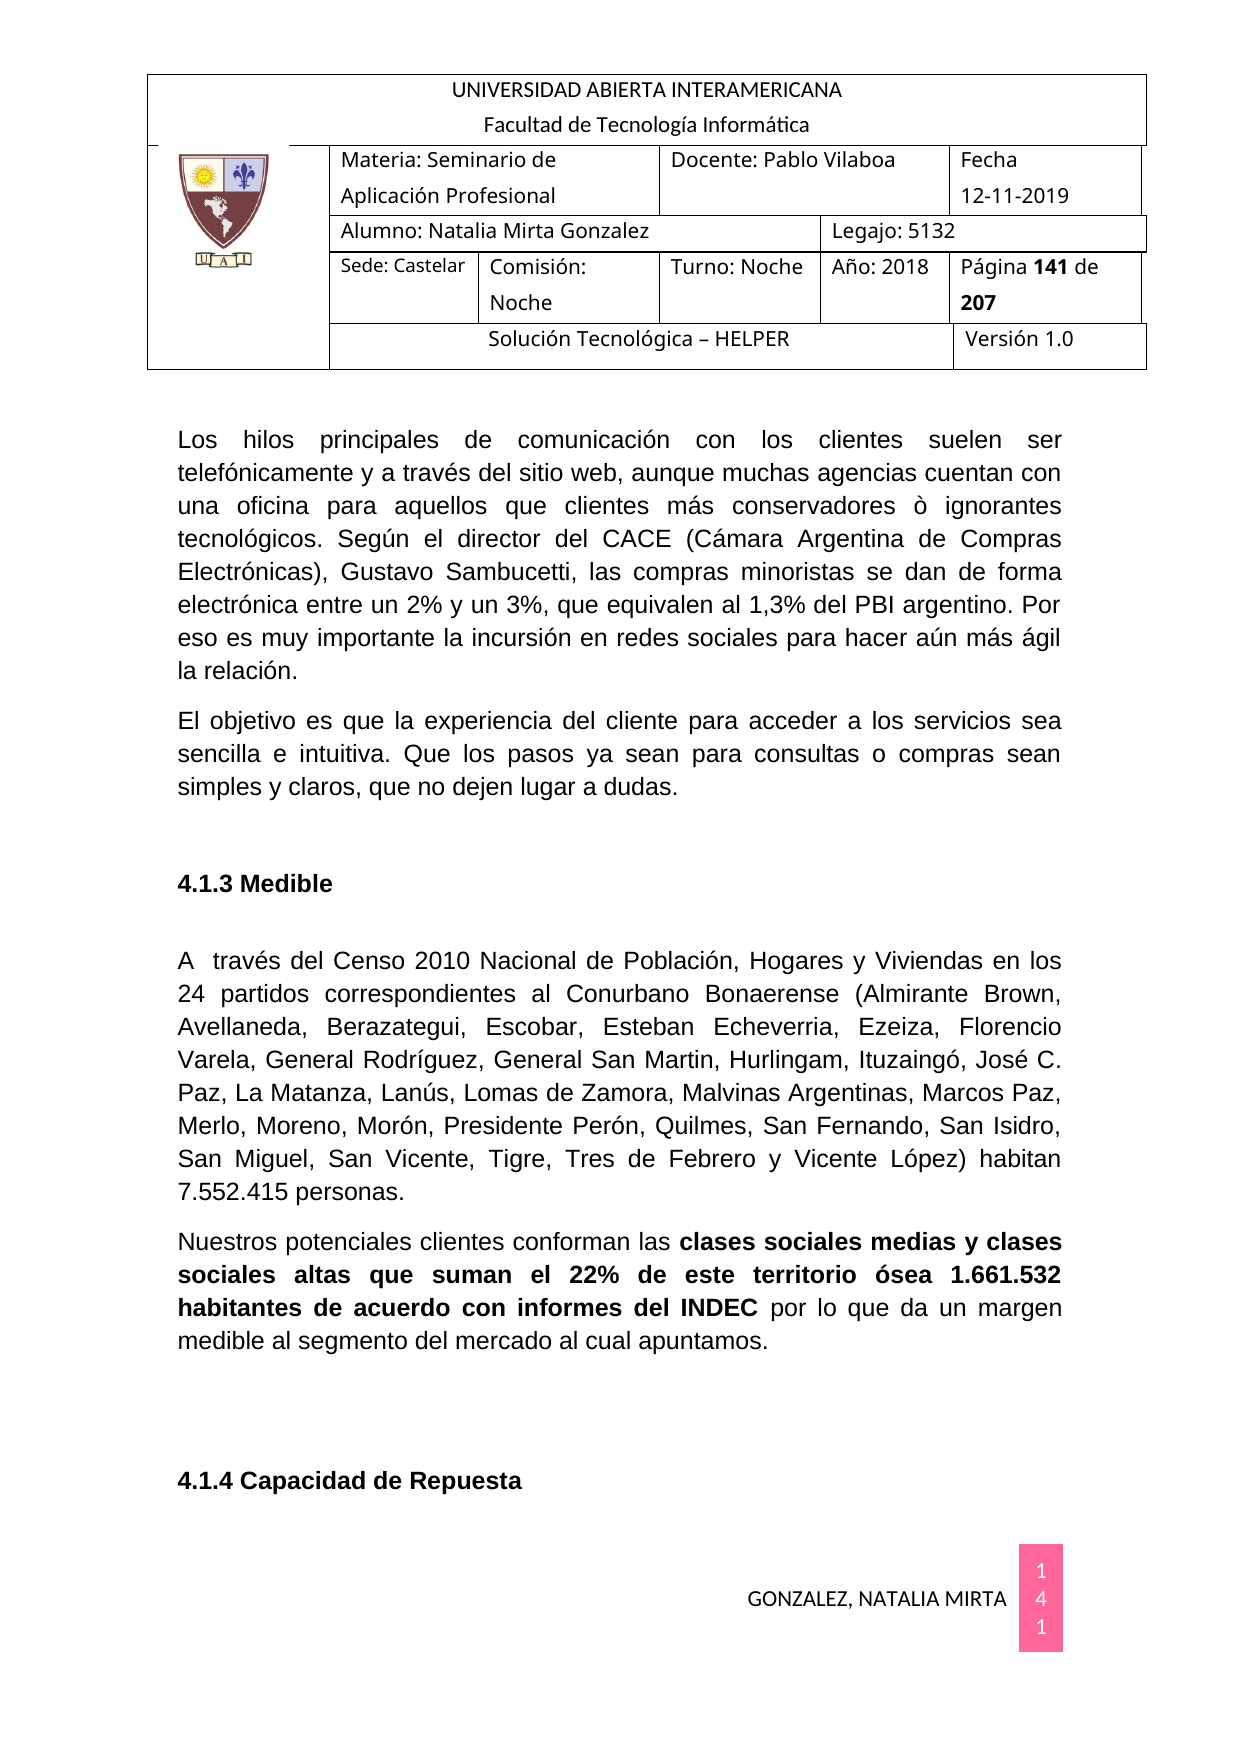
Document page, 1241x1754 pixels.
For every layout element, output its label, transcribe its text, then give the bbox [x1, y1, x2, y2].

text Nuestros potenciales clientes conforman las clases sociales medias y clases sociales altas que suman el 22% de este territorio ósea 1.661.532 habitantes de acuerdo con informes del INDEC por lo que da un margen medible al segmento del mercado al cual apuntamos. [177, 1227, 1063, 1355]
text A través del Censo 2010 Nacional de Población, Hogares y Viviendas en los 24 partidos correspondientes al Conurbano Bonaerense (Almirante Brown, Avellaneda, Berazategui, Escobar, Esteban Echeverria, Ezeiza, Florencio Varela, General Rodríguez, General San Martin, Hurlingam, Ituzaingó, José C. Paz, La Matanza, Lanús, Lomas de Zamora, Malvinas Argentinas, Marcos Paz, Merlo, Moreno, Morón, Presidente Perón, Quilmes, San Fernando, San Isidro, San Miguel, San Vicente, Tigre, Tres de Febrero y Vicente López) habitan 7.552.415 personas. [177, 946, 1063, 1206]
text El objetivo es que la experiencia del cliente para acceder a los servicios sea sencilla e intuitiva. Que los pasos ya sean para consultas o compras sean simples y claros, que no dejen lugar a dudas. [177, 706, 1063, 801]
subtitle 4.1.4 Capacidad de Repuesta [177, 1466, 1063, 1495]
text Los hilos principales de comunicación con los clientes suelen ser telefónicamente y a través del sitio web, aunque muchas agencias cuentan con una oficina para aquellos que clientes más conservadores ò ignorantes tecnológicos. Según el director del CACE (Cámara Argentina de Compras Electrónicas), Gustavo Sambucetti, las compras minoristas se dan de forma electrónica entre un 2% y un 3%, que equivalen al 1,3% del PBI argentino. Por eso es muy importante la incursión en redes sociales para hacer aún más ágil la relación. [177, 425, 1063, 685]
subtitle 4.1.3 Medible [177, 869, 1063, 897]
